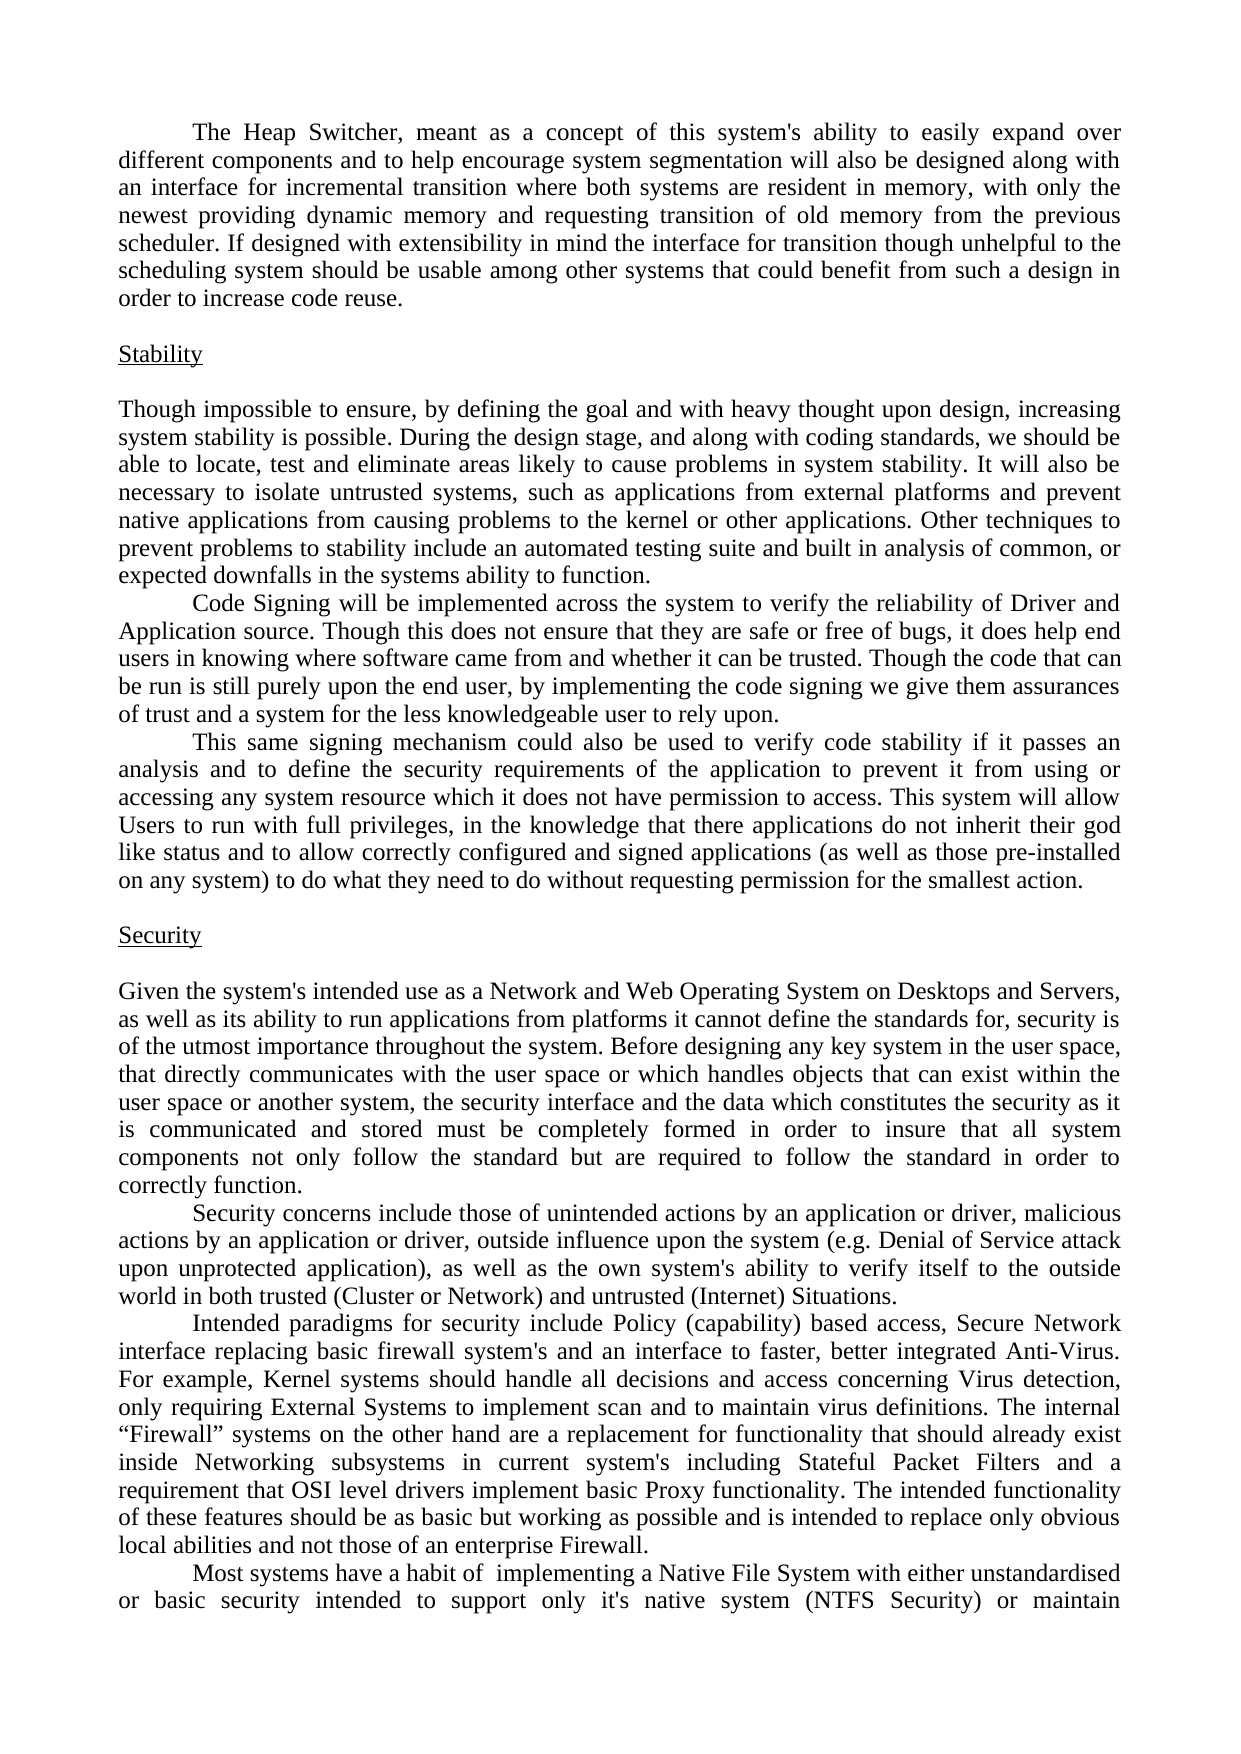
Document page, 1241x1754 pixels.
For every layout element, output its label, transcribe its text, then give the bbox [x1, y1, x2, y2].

text Code Signing will be implemented across the system to verify the reliability of Driver and Application source. Though this does not ensure that they are safe or free of bugs, it does help end users in knowing where software came from and whether it can be trusted. Though the code that can be run is still purely upon the end user, by implementing the code signing we give them assurances of trust and a system for the less knowledgeable user to rely upon. [118, 589, 1122, 728]
text Stability [118, 340, 1122, 367]
text Though impossible to ensure, by defining the goal and with heavy thought upon design, increasing system stability is possible. During the design stage, and along with coding standards, we should be able to locate, test and eliminate areas likely to cause problems in system stability. It will also be necessary to isolate untrusted systems, such as applications from external platforms and prevent native applications from causing problems to the kernel or other applications. Other techniques to prevent problems to stability include an automated testing suite and built in analysis of common, or expected downfalls in the systems ability to function. [118, 395, 1122, 589]
text The Heap Switcher, meant as a concept of this system's ability to easily expand over different components and to help encourage system segmentation will also be designed along with an interface for incremental transition where both systems are resident in memory, with only the newest providing dynamic memory and requesting transition of old memory from the previous scheduler. If designed with extensibility in mind the interface for transition though unhelpful to the scheduling system should be usable among other systems that could benefit from such a design in order to increase code reuse. [118, 118, 1122, 312]
text Given the system's intended use as a Network and Web Operating System on Desktops and Servers, as well as its ability to run applications from platforms it cannot define the standards for, security is of the utmost importance throughout the system. Before designing any key system in the user space, that directly communicates with the user space or which handles objects that can exist within the user space or another system, the security interface and the data which constitutes the security as it is communicated and stored must be completely formed in order to insure that all system components not only follow the standard but are required to follow the standard in order to correctly function. [118, 977, 1122, 1199]
text Intended paradigms for security include Policy (capability) based access, Secure Network interface replacing basic firewall system's and an interface to faster, better integrated Anti-Virus. For example, Kernel systems should handle all decisions and access concerning Virus detection, only requiring External Systems to implement scan and to maintain virus definitions. The internal “Firewall” systems on the other hand are a replacement for functionality that should already exist inside Networking subsystems in current system's including Stateful Packet Filters and a requirement that OSI level drivers implement basic Proxy functionality. The intended functionality of these features should be as basic but working as possible and is intended to replace only obvious local abilities and not those of an enterprise Firewall. [118, 1309, 1122, 1559]
text Security [118, 922, 1122, 949]
text Most systems have a habit of implementing a Native File System with either unstandardised or basic security intended to support only it's native system (NTFS Security) or maintain [118, 1559, 1122, 1614]
text This same signing mechanism could also be used to verify code stability if it passes an analysis and to define the security requirements of the application to prevent it from using or accessing any system resource which it does not have permission to access. This system will allow Users to run with full privileges, in the knowledge that there applications do not inherit their god like status and to allow correctly configured and signed applications (as well as those pre-installed on any system) to do what they need to do without requesting permission for the smallest action. [118, 728, 1122, 894]
text Security concerns include those of unintended actions by an application or driver, malicious actions by an application or driver, outside influence upon the system (e.g. Denial of Service attack upon unprotected application), as well as the own system's ability to verify itself to the outside world in both trusted (Cluster or Network) and untrusted (Internet) Situations. [118, 1199, 1122, 1309]
